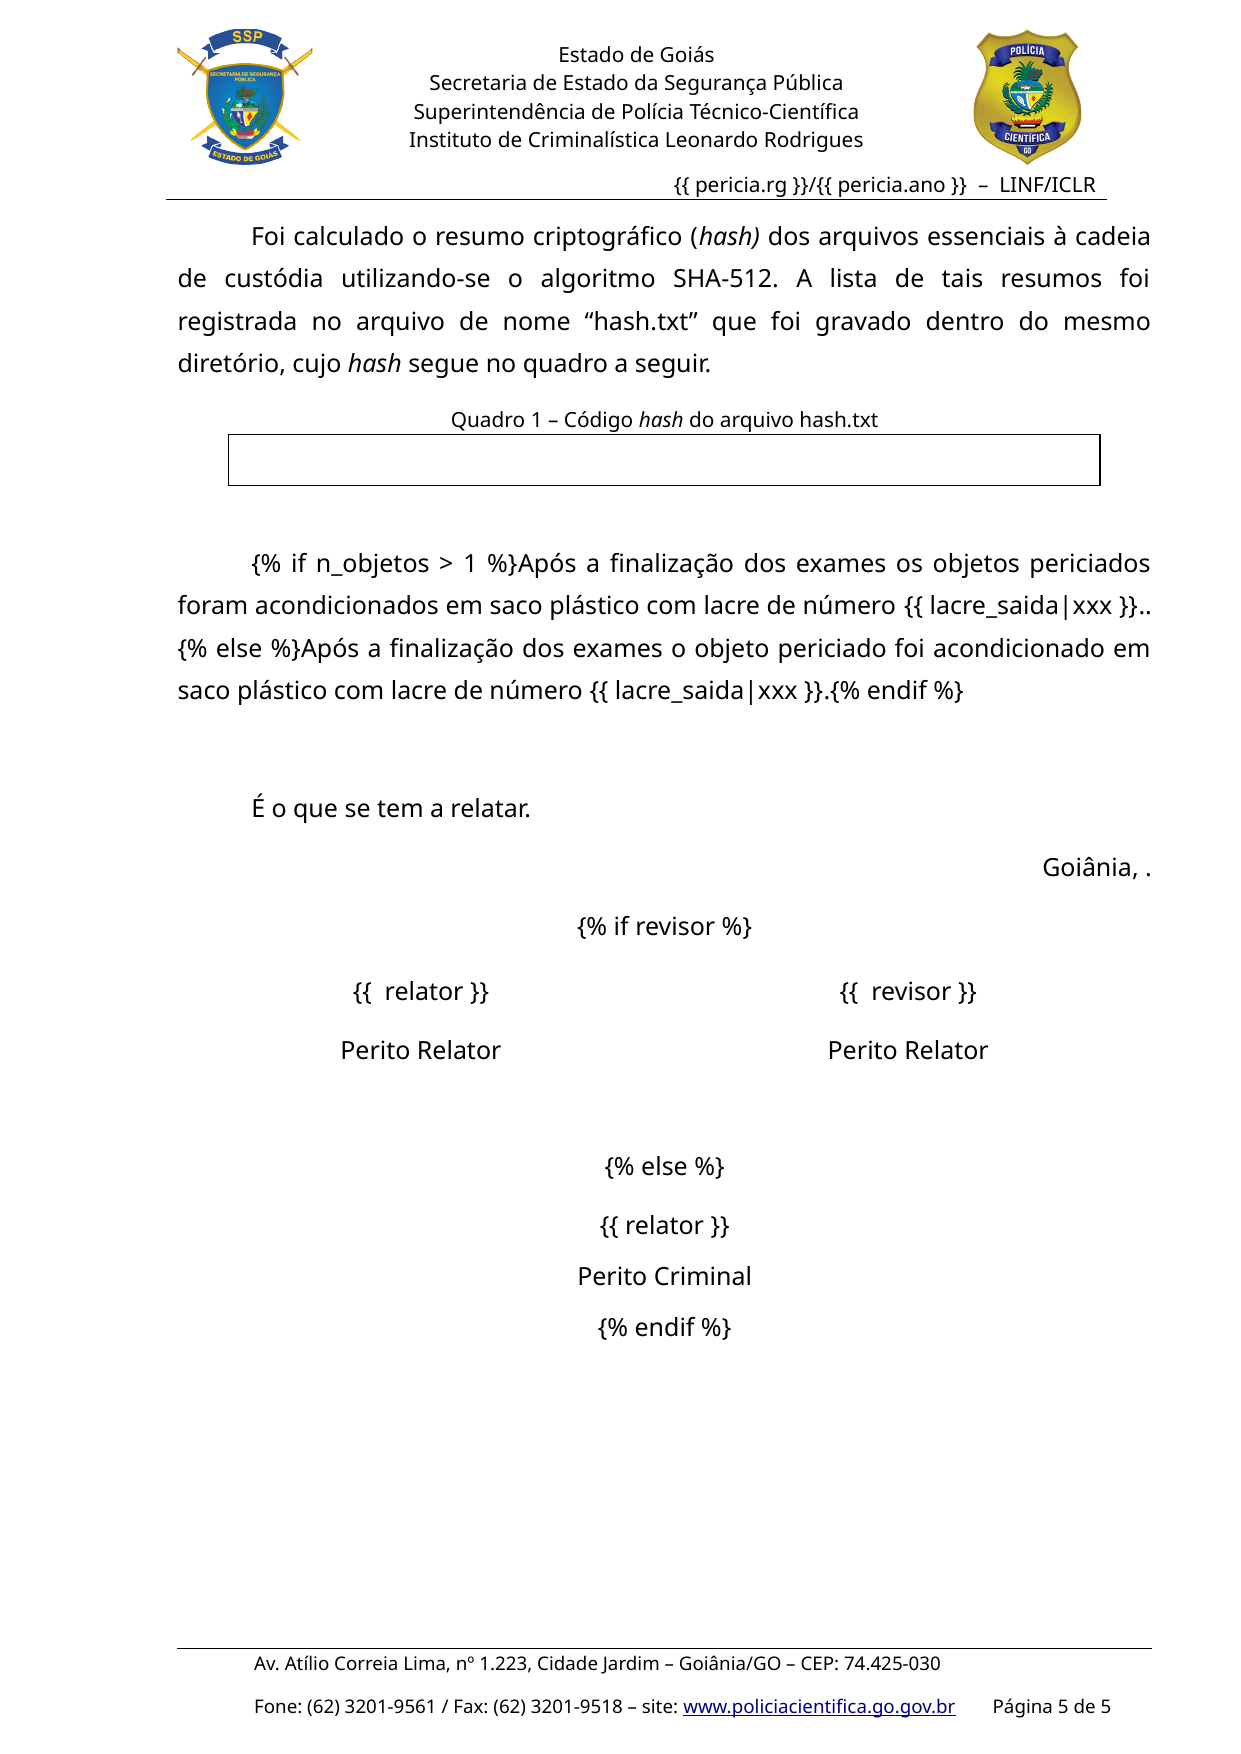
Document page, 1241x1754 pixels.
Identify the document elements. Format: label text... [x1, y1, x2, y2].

table_header Quadro 1 – Código hash do arquivo hash.txt [229, 405, 1100, 433]
text {% endif %} [177, 1309, 1152, 1343]
text {% if revisor %} [177, 909, 1152, 943]
picture [973, 29, 1082, 165]
text É o que se tem a relatar. [177, 791, 1152, 825]
table_cell [229, 435, 1099, 485]
table_header {{ relator }} Perito Relator [177, 968, 664, 1089]
table_header {{ revisor }} Perito Relator [664, 968, 1152, 1089]
text Goiânia, . [177, 850, 1152, 884]
text Perito Criminal [177, 1258, 1152, 1292]
text Foi calculado o resumo criptográfico (hash) dos arquivos essenciais à cadeia de custódia utilizando-se o algoritmo SHA-512. A lista de tais resumos foi registrada no arquivo de nome “hash.txt” que foi gravado dentro do mesmo diretório, cujo hash segue no quadro a seguir. [177, 218, 1152, 380]
text {% else %} [177, 1148, 1152, 1183]
text {% if n_objetos > 1 %}Após a finalização dos exames os objetos periciados foram acondicionados em saco plástico com lacre de número {{ lacre_saida|xxx }}..{% else %}Após a finalização dos exames o objeto periciado foi acondicionado em saco plástico com lacre de número {{ lacre_saida|xxx }}.{% endif %} [177, 545, 1152, 707]
picture [177, 29, 313, 165]
text {{ relator }} [177, 1208, 1152, 1242]
